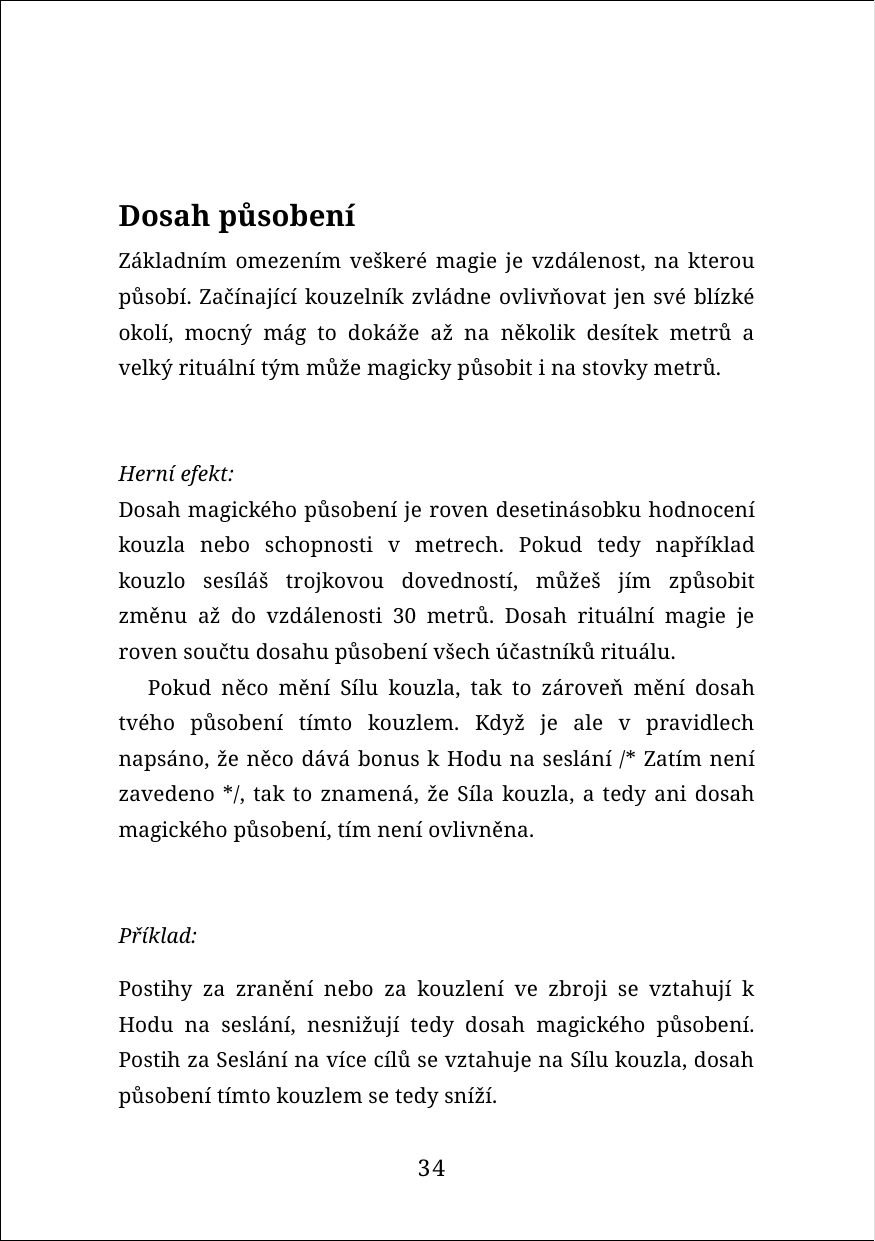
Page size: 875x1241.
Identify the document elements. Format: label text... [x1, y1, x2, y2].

text Základním omezením veškeré magie je vzdálenost, na kterou působí. Začínající kouzelník zvládne ovlivňovat jen své blízké okolí, mocný mág to dokáže až na několik desítek metrů a velký rituální tým může magicky působit i na stovky metrů. [118, 247, 756, 382]
text Herní efekt: Dosah magického působení je roven desetinásobku hodnocení kouzla nebo schopnosti v metrech. Pokud tedy například kouzlo sesíláš trojkovou dovedností, můžeš jím způsobit změnu až do vzdálenosti 30 metrů. Dosah rituální magie je roven součtu dosahu působení všech účastníků rituálu. Pokud něco mění Sílu kouzla, tak to zároveň mění dosah tvého působení tímto kouzlem. Když je ale v pravidlech napsáno, že něco dává bonus k Hodu na seslání /* Zatím není zavedeno */, tak to znamená, že Síla kouzla, a tedy ani dosah magického působení, tím není ovlivněna. [118, 459, 756, 843]
text Postihy za zranění nebo za kouzlení ve zbroji se vztahují k Hodu na seslání, nesnižují tedy dosah magického působení. Postih za Seslání na více cílů se vztahuje na Sílu kouzla, dosah působení tímto kouzlem se tedy sníží. [118, 974, 756, 1109]
text Příklad: [118, 921, 756, 950]
subtitle Dosah působení [118, 195, 756, 235]
